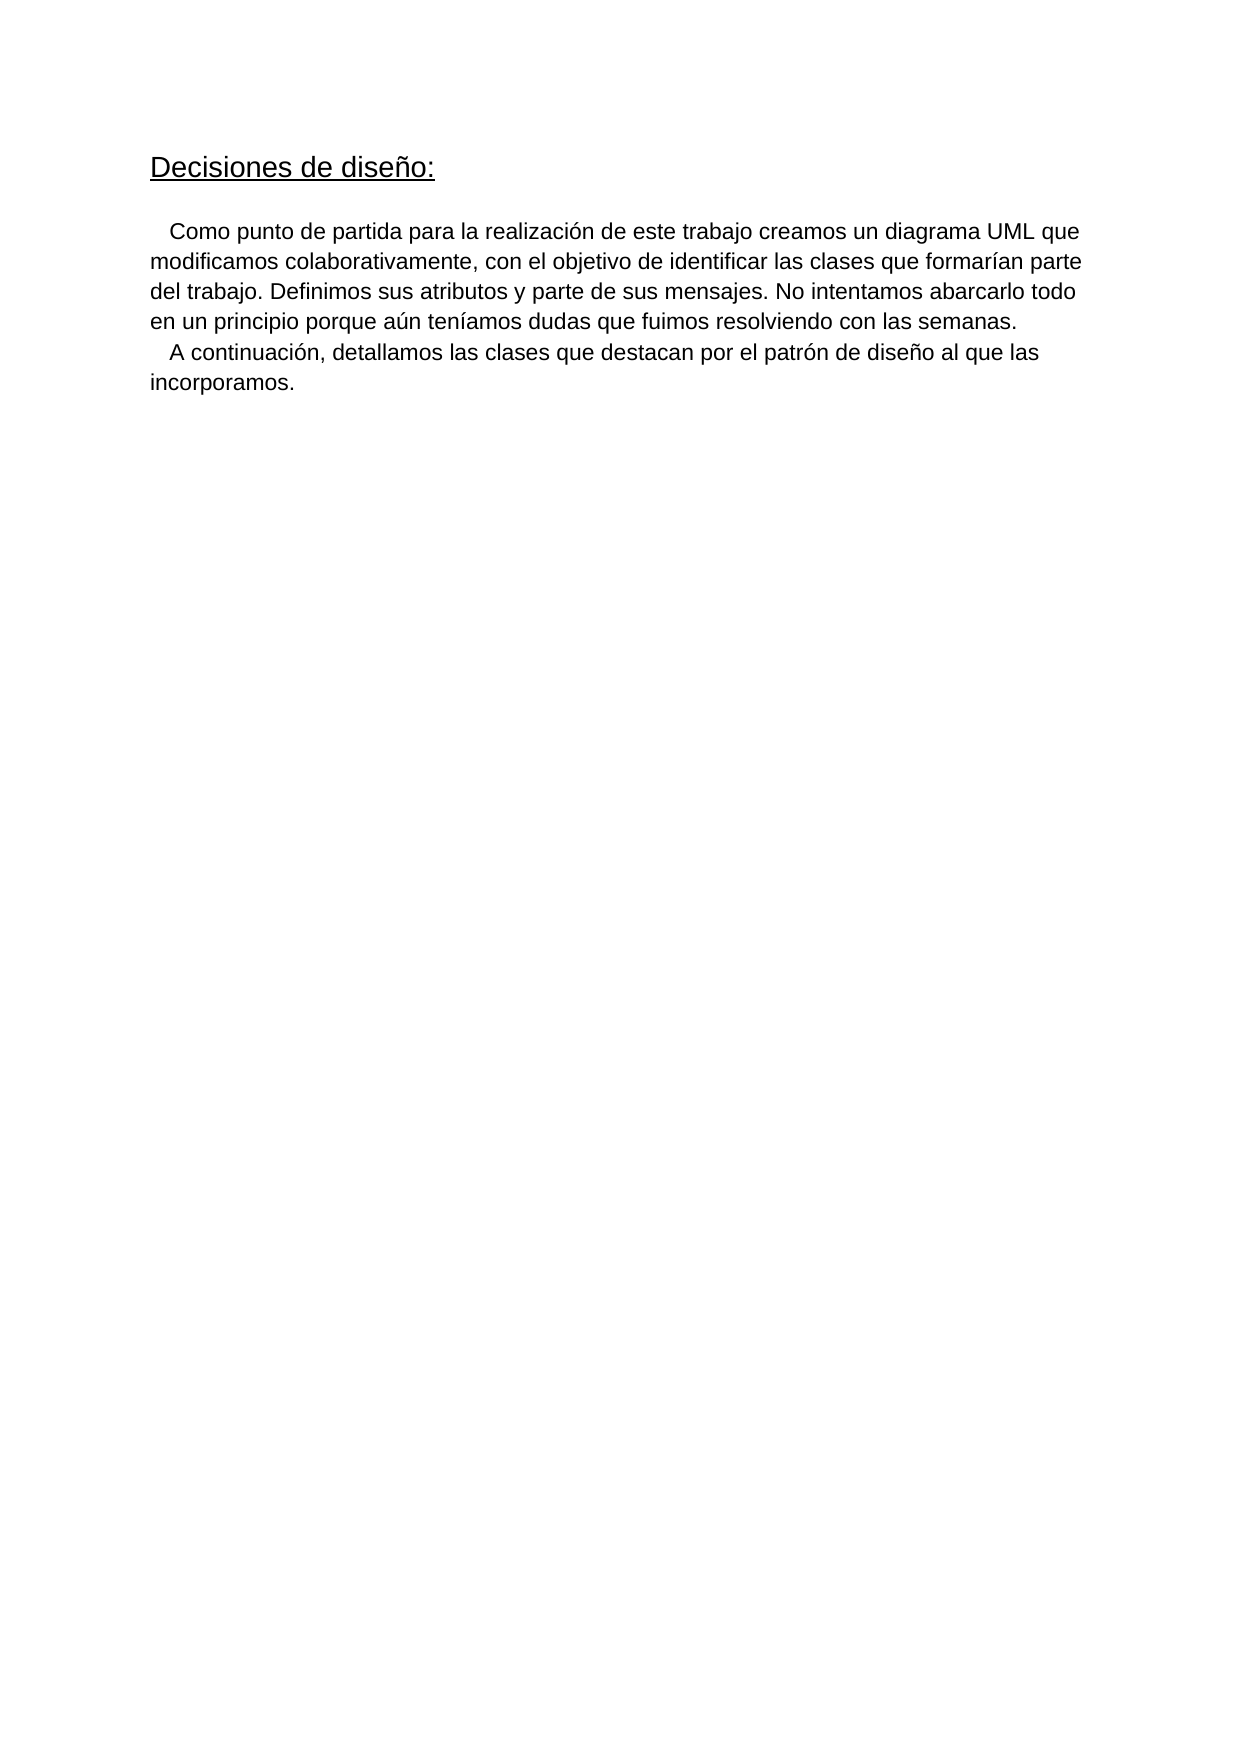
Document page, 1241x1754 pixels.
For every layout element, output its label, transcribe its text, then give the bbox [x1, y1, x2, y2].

text Decisiones de diseño: [150, 150, 1090, 214]
text Como punto de partida para la realización de este trabajo creamos un diagrama UML que modificamos colaborativamente, con el objetivo de identificar las clases que formarían parte del trabajo. Definimos sus atributos y parte de sus mensajes. No intentamos abarcarlo todo en un principio porque aún teníamos dudas que fuimos resolviendo con las semanas. A continuación, detallamos las clases que destacan por el patrón de diseño al que las incorporamos. [150, 218, 1090, 395]
